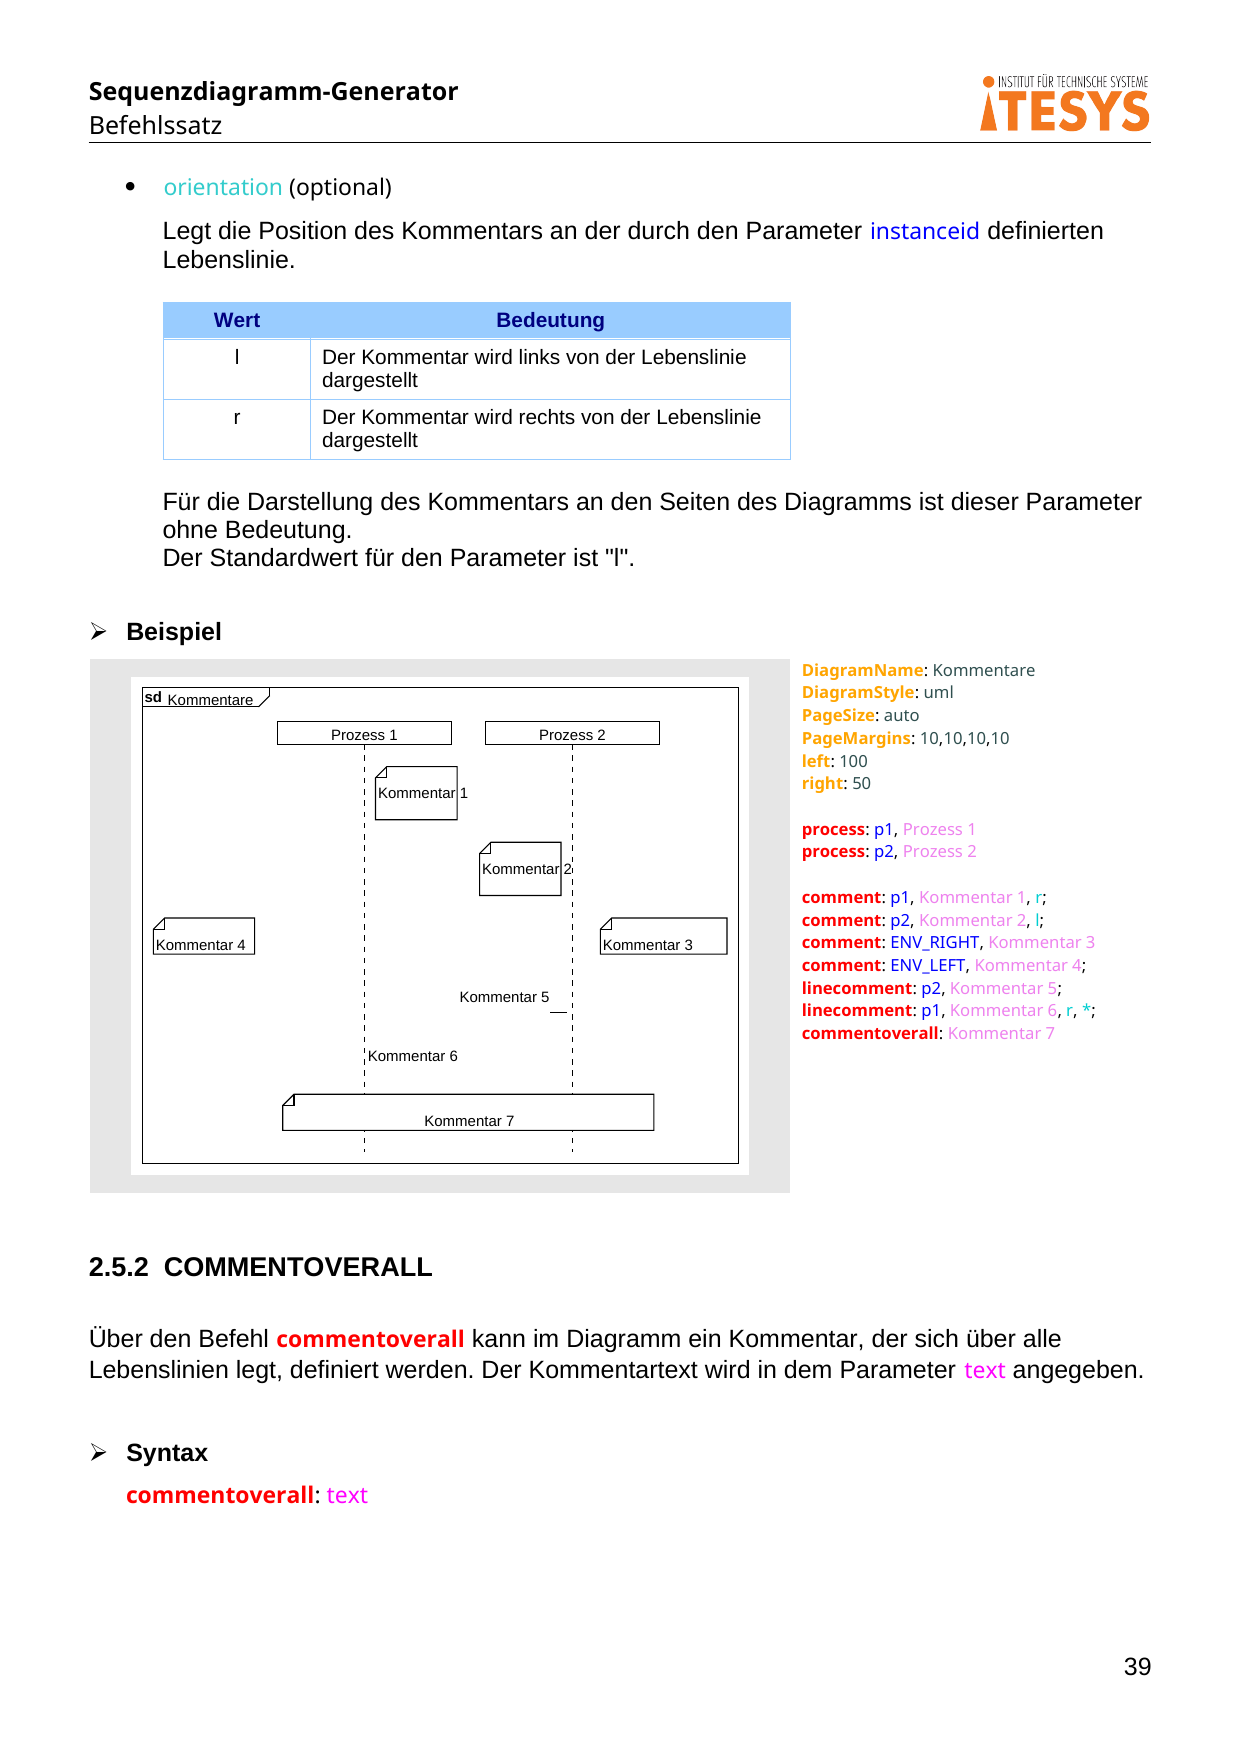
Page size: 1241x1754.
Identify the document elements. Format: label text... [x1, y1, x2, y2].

table_cell l [164, 340, 310, 398]
table_header DiagramName: Kommentare DiagramStyle: uml PageSize: auto PageMargins: 10,10,10,10 left: 100 right: 50 process: p1, Prozess 1 process: p2, Prozess 2 comment: p1, Kommentar 1, r; comment: p2, Kommentar 2, l; comment: ENV_RIGHT, Kommentar 3 comment: ENV_LEFT, Kommentar 4; linecomment: p2, Kommentar 5; linecomment: p1, Kommentar 6, r, *; commentoverall: Kommentar 7 [790, 659, 1151, 1193]
text Legt die Position des Kommentars an der durch den Parameter instanceid definierten Lebenslinie. [162, 215, 1152, 274]
table_cell Der Kommentar wird rechts von der Lebenslinie dargestellt [311, 400, 790, 458]
table_header [90, 659, 790, 1193]
table_header Bedeutung [311, 303, 790, 338]
table_cell Der Kommentar wird links von der Lebenslinie dargestellt [311, 340, 790, 398]
list Syntax [88, 1438, 1152, 1466]
text Über den Befehl commentoverall kann im Diagramm ein Kommentar, der sich über alle Lebenslinien legt, definiert werden. Der Kommentartext wird in dem Parameter text angegeben. [88, 1323, 1152, 1385]
table_cell r [164, 400, 310, 458]
list orientation (optional) [126, 171, 1152, 202]
table_header Wert [164, 303, 310, 338]
text Für die Darstellung des Kommentars an den Seiten des Diagramms ist dieser Parameter ohne Bedeutung. [162, 487, 1152, 543]
subtitle COMMENTOVERALL [88, 1252, 1152, 1282]
list Beispiel [88, 618, 1152, 646]
text commentoverall: text [88, 1479, 1152, 1510]
picture [979, 73, 1151, 132]
text Der Standardwert für den Parameter ist "l". [162, 543, 1152, 571]
